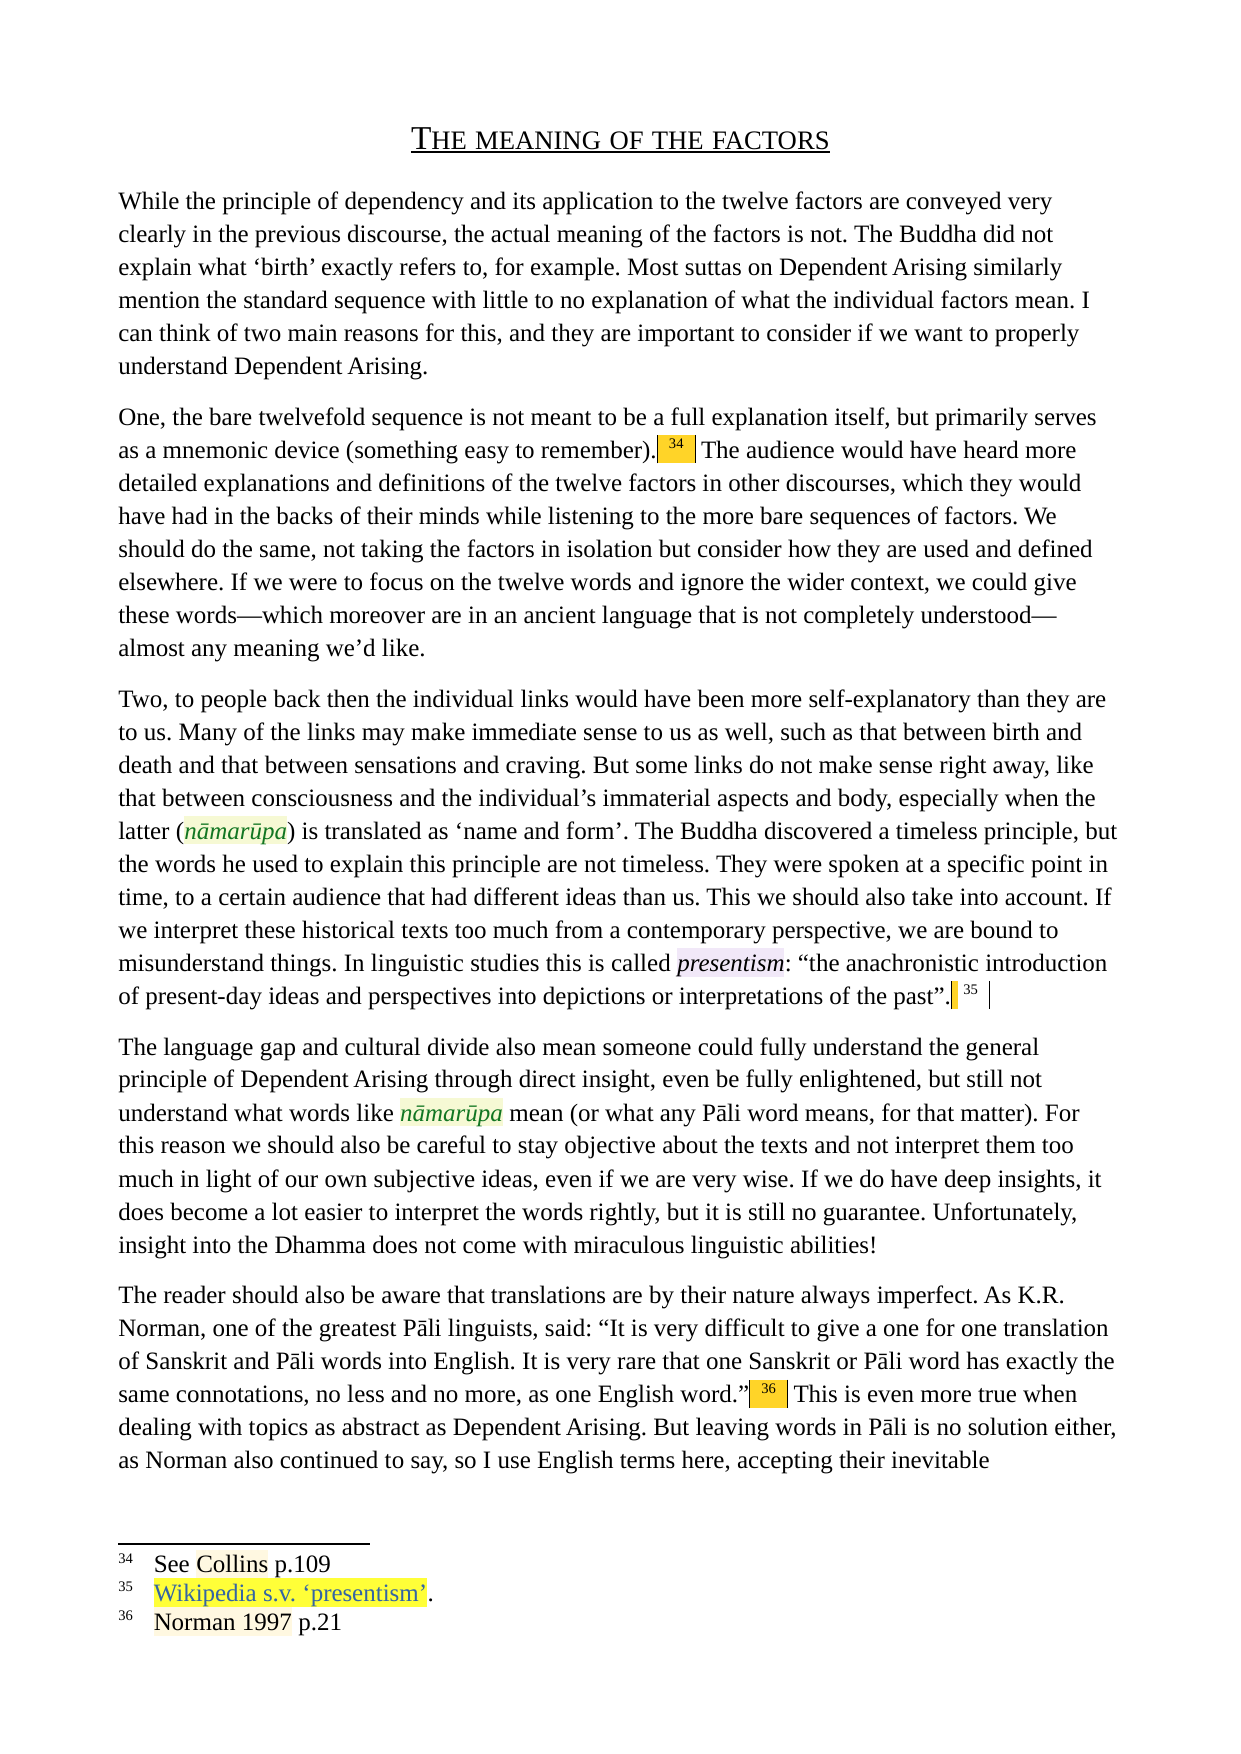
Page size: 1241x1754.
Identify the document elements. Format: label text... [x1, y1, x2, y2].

subtitle The meaning of the factors [118, 118, 1122, 156]
text The language gap and cultural divide also mean someone could fully understand the general principle of Dependent Arising through direct insight, even be fully enlightened, but still not understand what words like nāmarūpa mean (or what any Pāli word means, for that matter). For this reason we should also be careful to stay objective about the texts and not interpret them too much in light of our own subjective ideas, even if we are very wise. If we do have deep insights, it does become a lot easier to interpret the words rightly, but it is still no guarantee. Unfortunately, insight into the Dhamma does not come with miraculous linguistic abilities! [118, 1032, 1122, 1258]
text One, the bare twelvefold sequence is not meant to be a full explanation itself, but primarily serves as a mnemonic device (something easy to remember). The audience would have heard more detailed explanations and definitions of the twelve factors in other discourses, which they would have had in the backs of their minds while listening to the more bare sequences of factors. We should do the same, not taking the factors in isolation but consider how they are used and defined elsewhere. If we were to focus on the twelve words and ignore the wider context, we could give these words—which moreover are in an ancient language that is not completely understood—almost any meaning we’d like. [118, 402, 1122, 662]
text While the principle of dependency and its application to the twelve factors are conveyed very clearly in the previous discourse, the actual meaning of the factors is not. The Buddha did not explain what ‘birth’ exactly refers to, for example. Most suttas on Dependent Arising similarly mention the standard sequence with little to no explanation of what the individual factors mean. I can think of two main reasons for this, and they are important to consider if we want to properly understand Dependent Arising. [118, 186, 1122, 380]
text Wikipedia s.v. ‘presentism’. [427, 1578, 1122, 1607]
text Wikipedia s.v. ‘presentism’. [118, 1578, 154, 1607]
text Two, to people back then the individual links would have been more self-explanatory than they are to us. Many of the links may make immediate sense to us as well, such as that between birth and death and that between sensations and craving. But some links do not make sense right away, like that between consciousness and the individual’s immaterial aspects and body, especially when the latter (nāmarūpa) is translated as ‘name and form’. The Buddha discovered a timeless principle, but the words he used to explain this principle are not timeless. They were spoken at a specific point in time, to a certain audience that had different ideas than us. This we should also take into account. If we interpret these historical texts too much from a contemporary perspective, we are bound to misunderstand things. In linguistic studies this is called presentism: “the anachronistic introduction of present-day ideas and perspectives into depictions or interpretations of the past”. [118, 684, 1122, 1009]
text Norman 1997 p.21 [118, 1607, 154, 1636]
text Norman 1997 p.21 [292, 1607, 1122, 1636]
text See Collins p.109 [118, 1549, 1122, 1578]
text The reader should also be aware that translations are by their nature always imperfect. As K.R. Norman, one of the greatest Pāli linguists, said: “It is very difficult to give a one for one translation of Sanskrit and Pāli words into English. It is very rare that one Sanskrit or Pāli word has exactly the same connotations, no less and no more, as one English word.” This is even more true when dealing with topics as abstract as Dependent Arising. But leaving words in Pāli is no solution either, as Norman also continued to say, so I use English terms here, accepting their inevitable [118, 1280, 1122, 1474]
